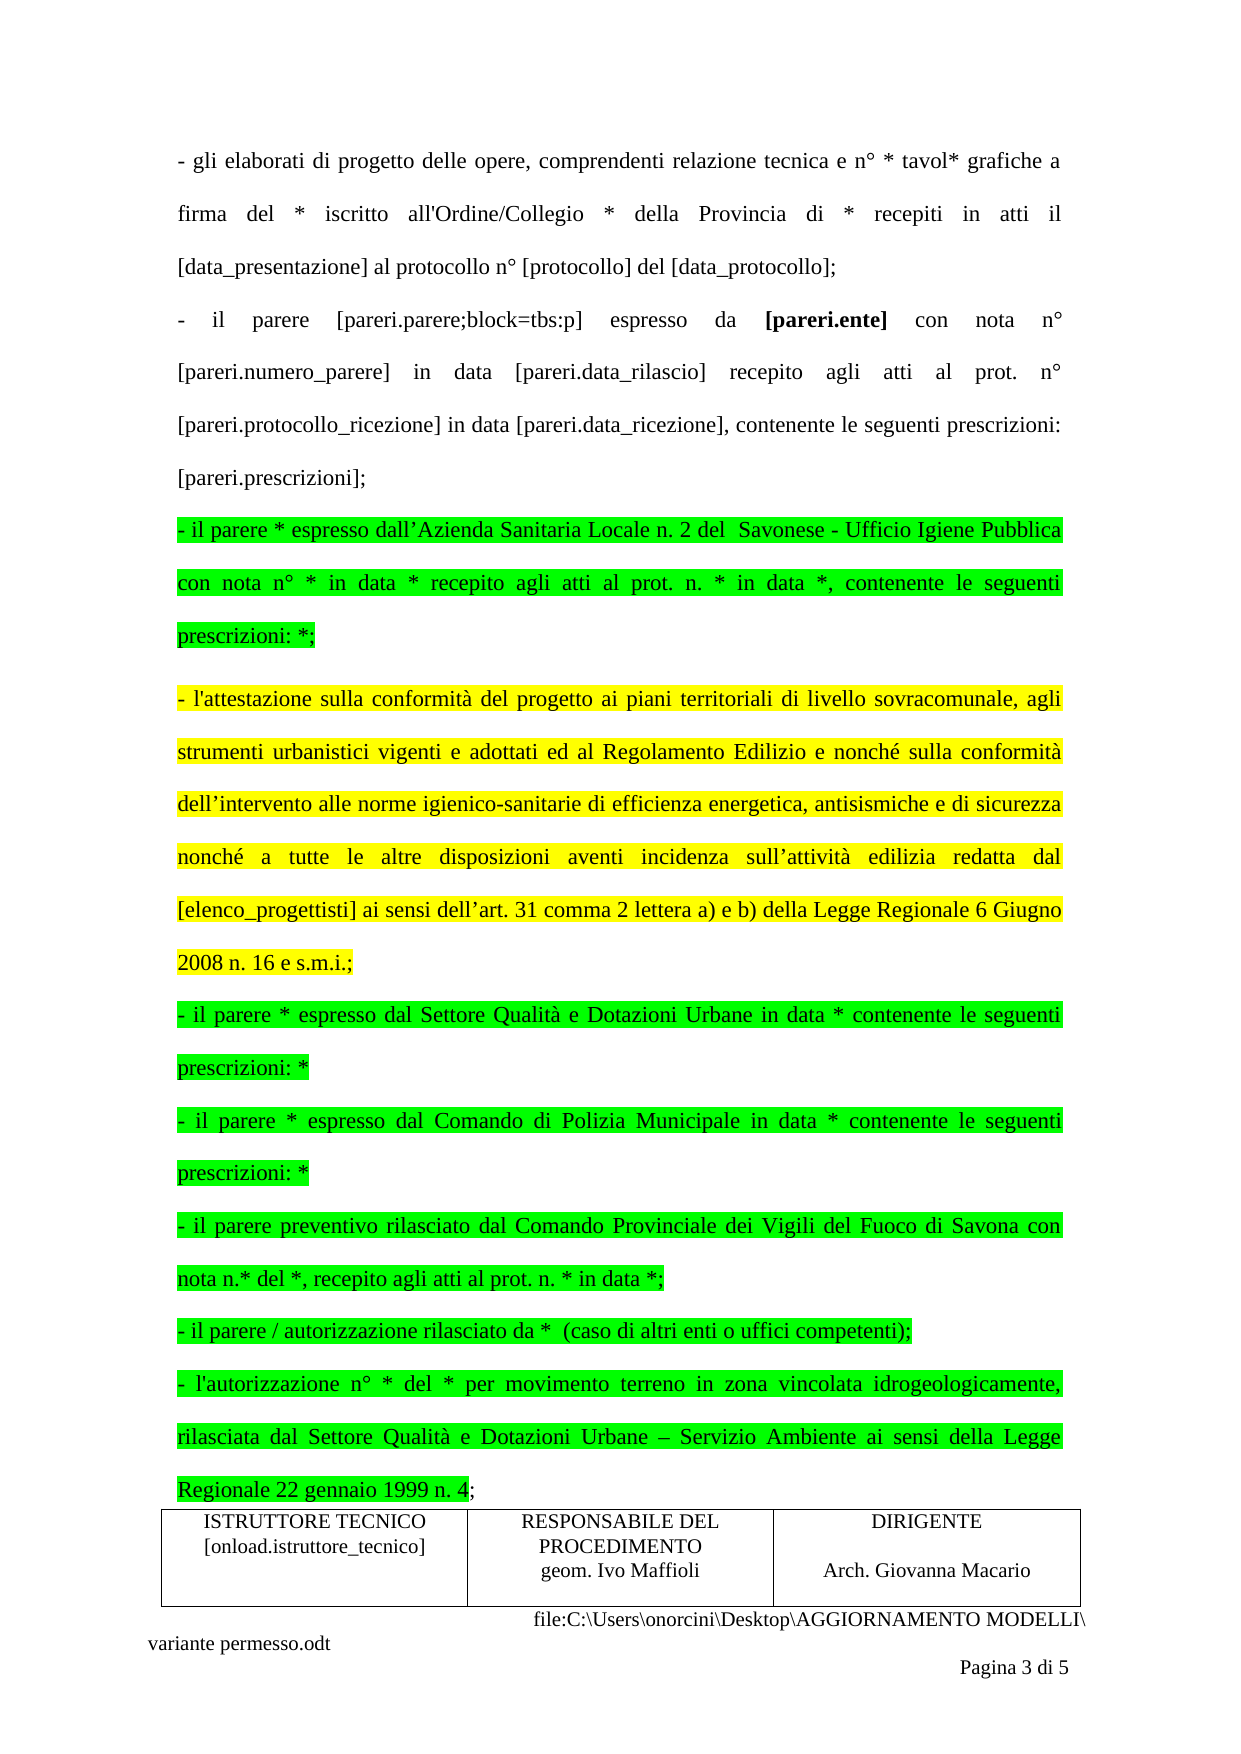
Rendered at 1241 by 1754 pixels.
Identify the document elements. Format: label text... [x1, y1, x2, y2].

text - l'autorizzazione n° * del * per movimento terreno in zona vincolata idrogeologicamente, rilasciata dal Settore Qualità e Dotazioni Urbane – Servizio Ambiente ai sensi della Legge Regionale 22 gennaio 1999 n. 4; [177, 1370, 1063, 1502]
text - il parere * espresso dall’Azienda Sanitaria Locale n. 2 del Savonese - Ufficio Igiene Pubblica con nota n° * in data * recepito agli atti al prot. n. * in data *, contenente le seguenti prescrizioni: *; [177, 517, 1063, 648]
text - il parere / autorizzazione rilasciato da * (caso di altri enti o uffici competenti); [177, 1318, 1063, 1344]
text - il parere * espresso dal Comando di Polizia Municipale in data * contenente le seguenti prescrizioni: * [177, 1107, 1063, 1186]
text - l'attestazione sulla conformità del progetto ai piani territoriali di livello sovracomunale, agli strumenti urbanistici vigenti e adottati ed al Regolamento Edilizio e nonché sulla conformità dell’intervento alle norme igienico-sanitarie di efficienza energetica, antisismiche e di sicurezza nonché a tutte le altre disposizioni aventi incidenza sull’attività edilizia redatta dal [elenco_progettisti] ai sensi dell’art. 31 comma 2 lettera a) e b) della Legge Regionale 6 Giugno 2008 n. 16 e s.m.i.; [177, 685, 1063, 975]
text - gli elaborati di progetto delle opere, comprendenti relazione tecnica e n° * tavol* grafiche a firma del * iscritto all'Ordine/Collegio * della Provincia di * recepiti in atti il [data_presentazione] al protocollo n° [protocollo] del [data_protocollo]; [177, 148, 1063, 279]
text - il parere preventivo rilasciato dal Comando Provinciale dei Vigili del Fuoco di Savona con nota n.* del *, recepito agli atti al prot. n. * in data *; [177, 1212, 1063, 1291]
text - il parere [pareri.parere;block=tbs:p] espresso da [pareri.ente] con nota n° [pareri.numero_parere] in data [pareri.data_rilascio] recepito agli atti al prot. n° [pareri.protocollo_ricezione] in data [pareri.data_ricezione], contenente le seguenti prescrizioni: [pareri.prescrizioni]; [177, 306, 1063, 490]
text - il parere * espresso dal Settore Qualità e Dotazioni Urbane in data * contenente le seguenti prescrizioni: * [177, 1001, 1063, 1080]
